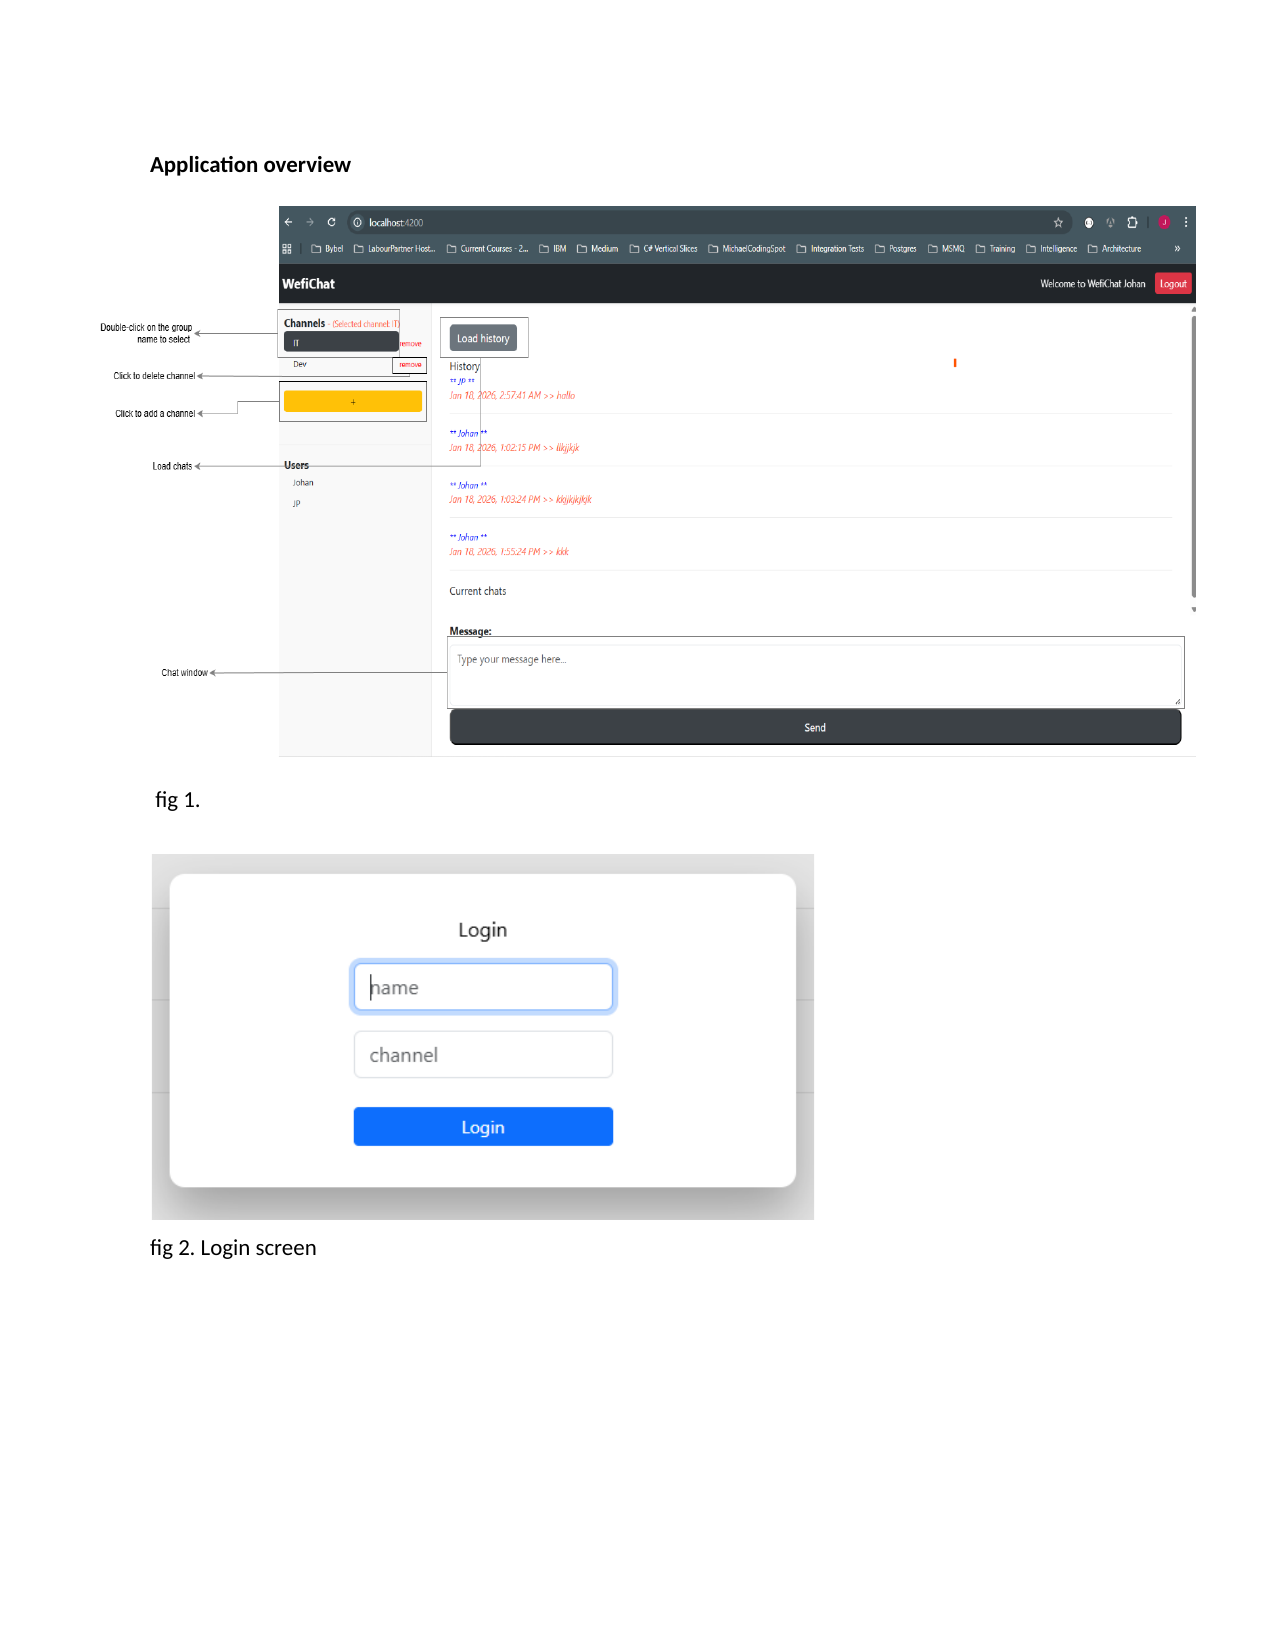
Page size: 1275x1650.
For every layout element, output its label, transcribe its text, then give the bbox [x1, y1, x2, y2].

text fig 2. Login screen [150, 1233, 1125, 1261]
text fig 1. [150, 785, 1125, 813]
text Application overview [150, 150, 1125, 178]
picture [79, 206, 1196, 757]
picture [151, 854, 815, 1220]
